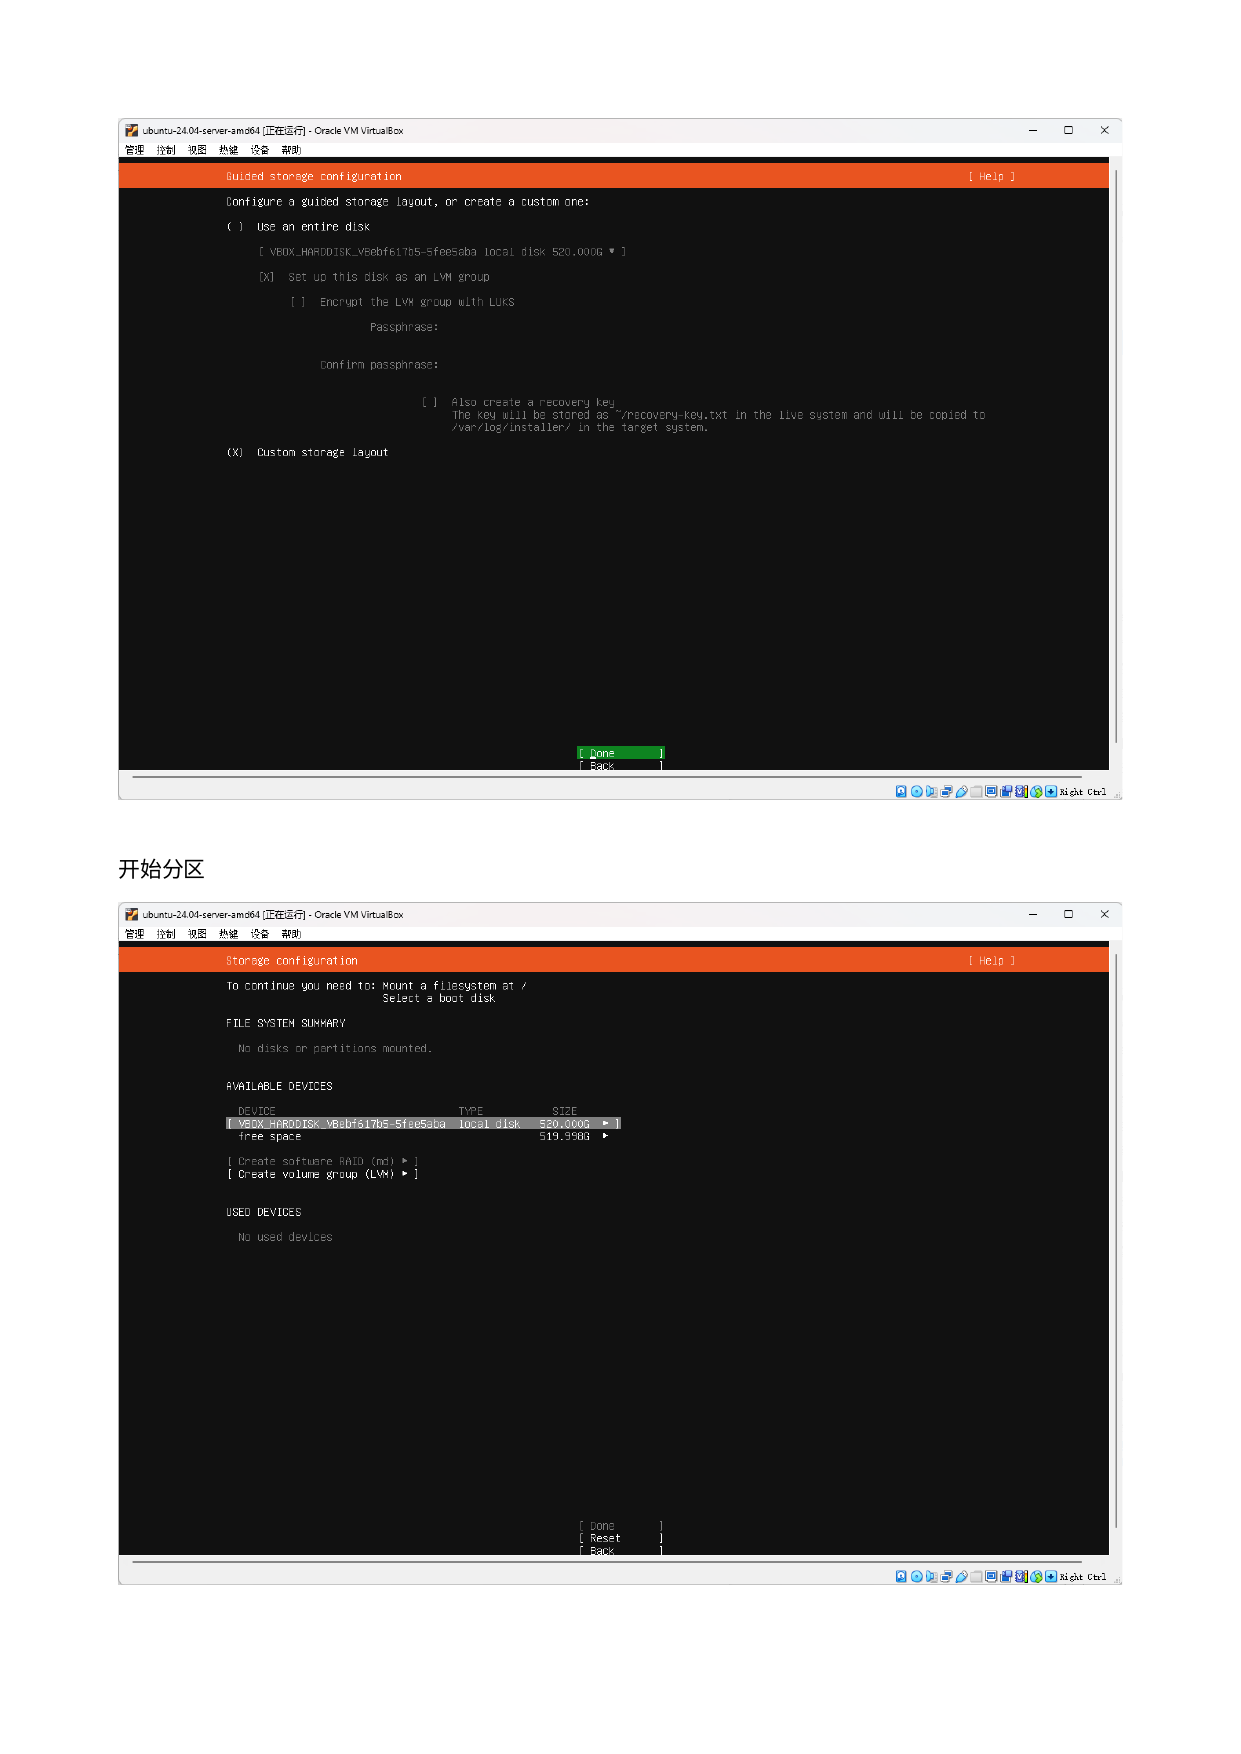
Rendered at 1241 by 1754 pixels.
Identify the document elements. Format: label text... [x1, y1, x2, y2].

picture [118, 902, 1123, 1585]
text 开始分区 [118, 852, 1122, 883]
picture [118, 118, 1123, 800]
